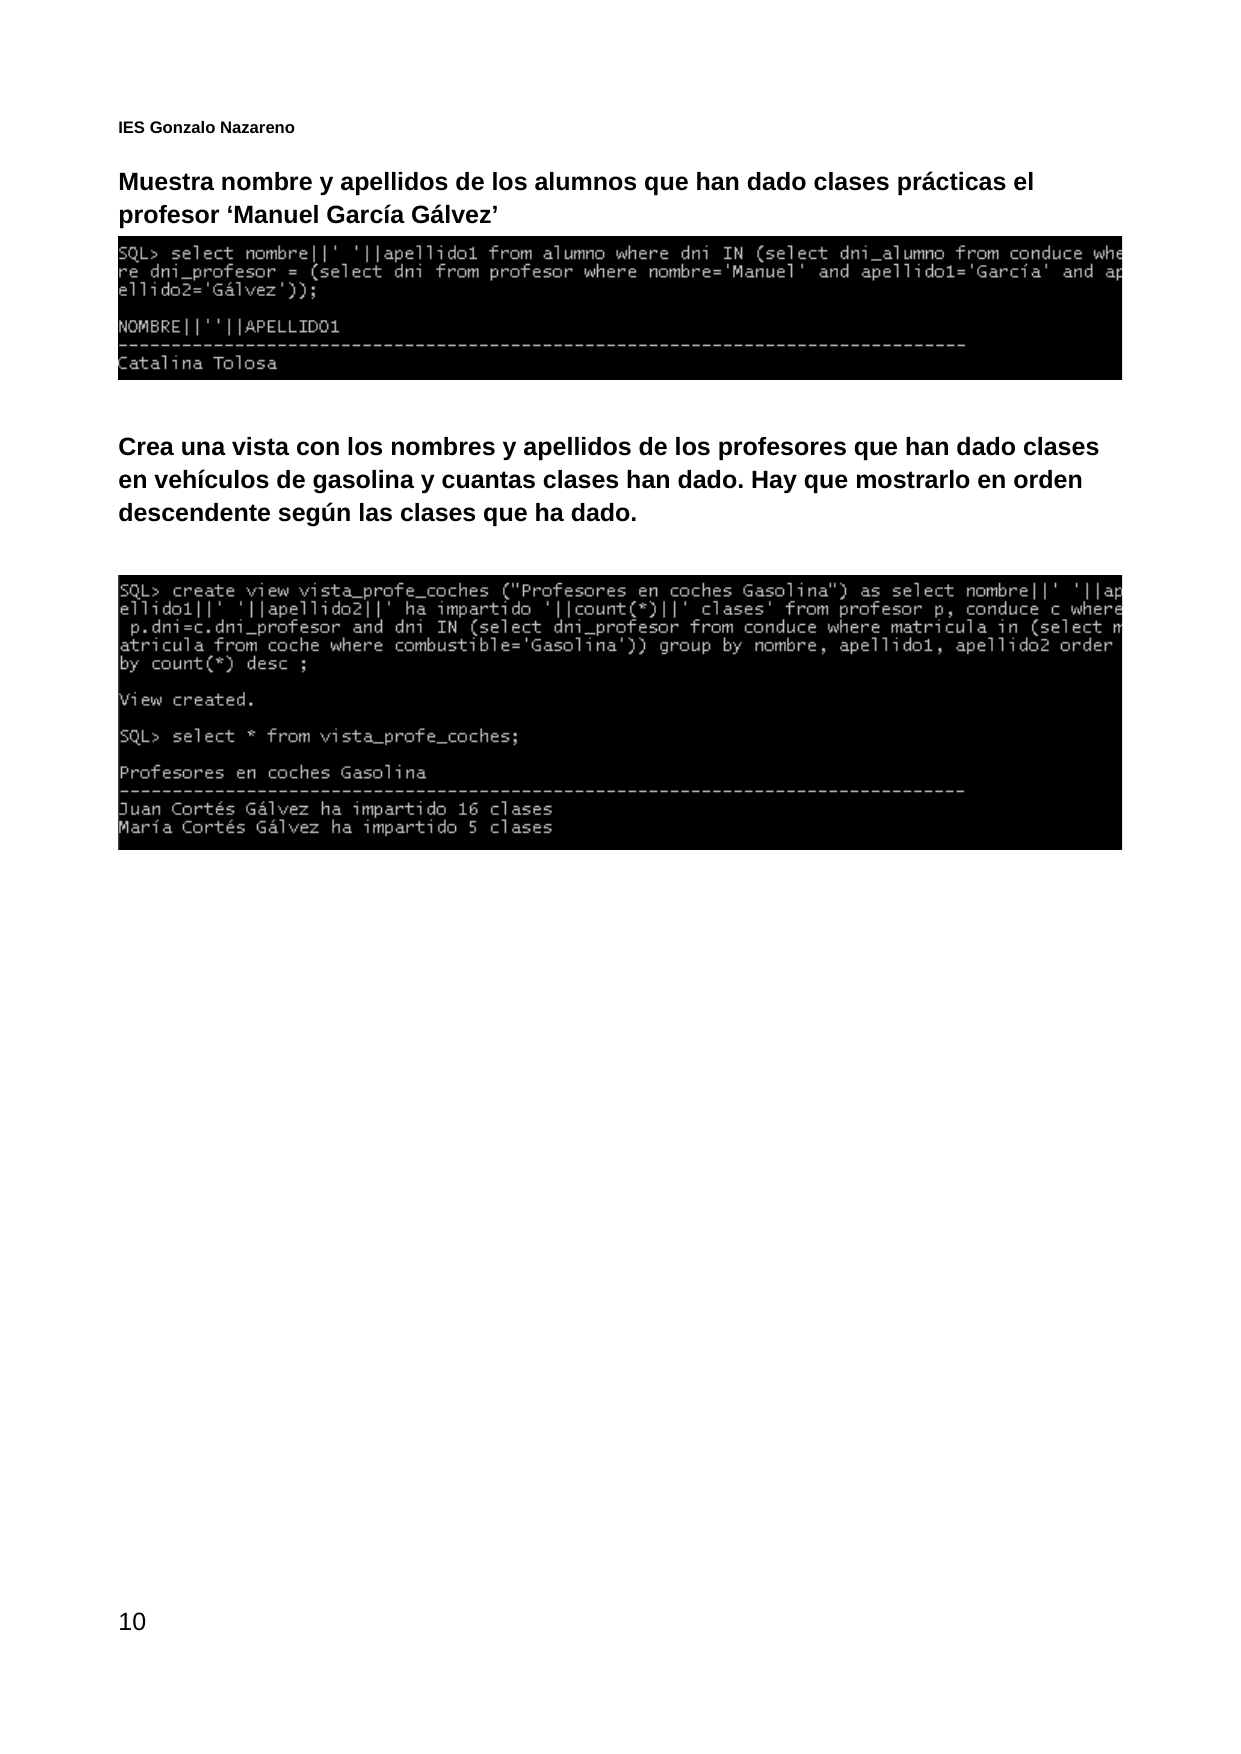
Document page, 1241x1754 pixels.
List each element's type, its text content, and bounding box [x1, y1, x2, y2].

picture [118, 575, 1123, 850]
text Crea una vista con los nombres y apellidos de los profesores que han dado clases en vehículos de gasolina y cuantas clases han dado. Hay que mostrarlo en orden descendente según las clases que ha dado. [118, 432, 1122, 526]
text Muestra nombre y apellidos de los alumnos que han dado clases prácticas el profesor ‘Manuel García Gálvez’ [118, 167, 1122, 228]
picture [118, 236, 1123, 380]
